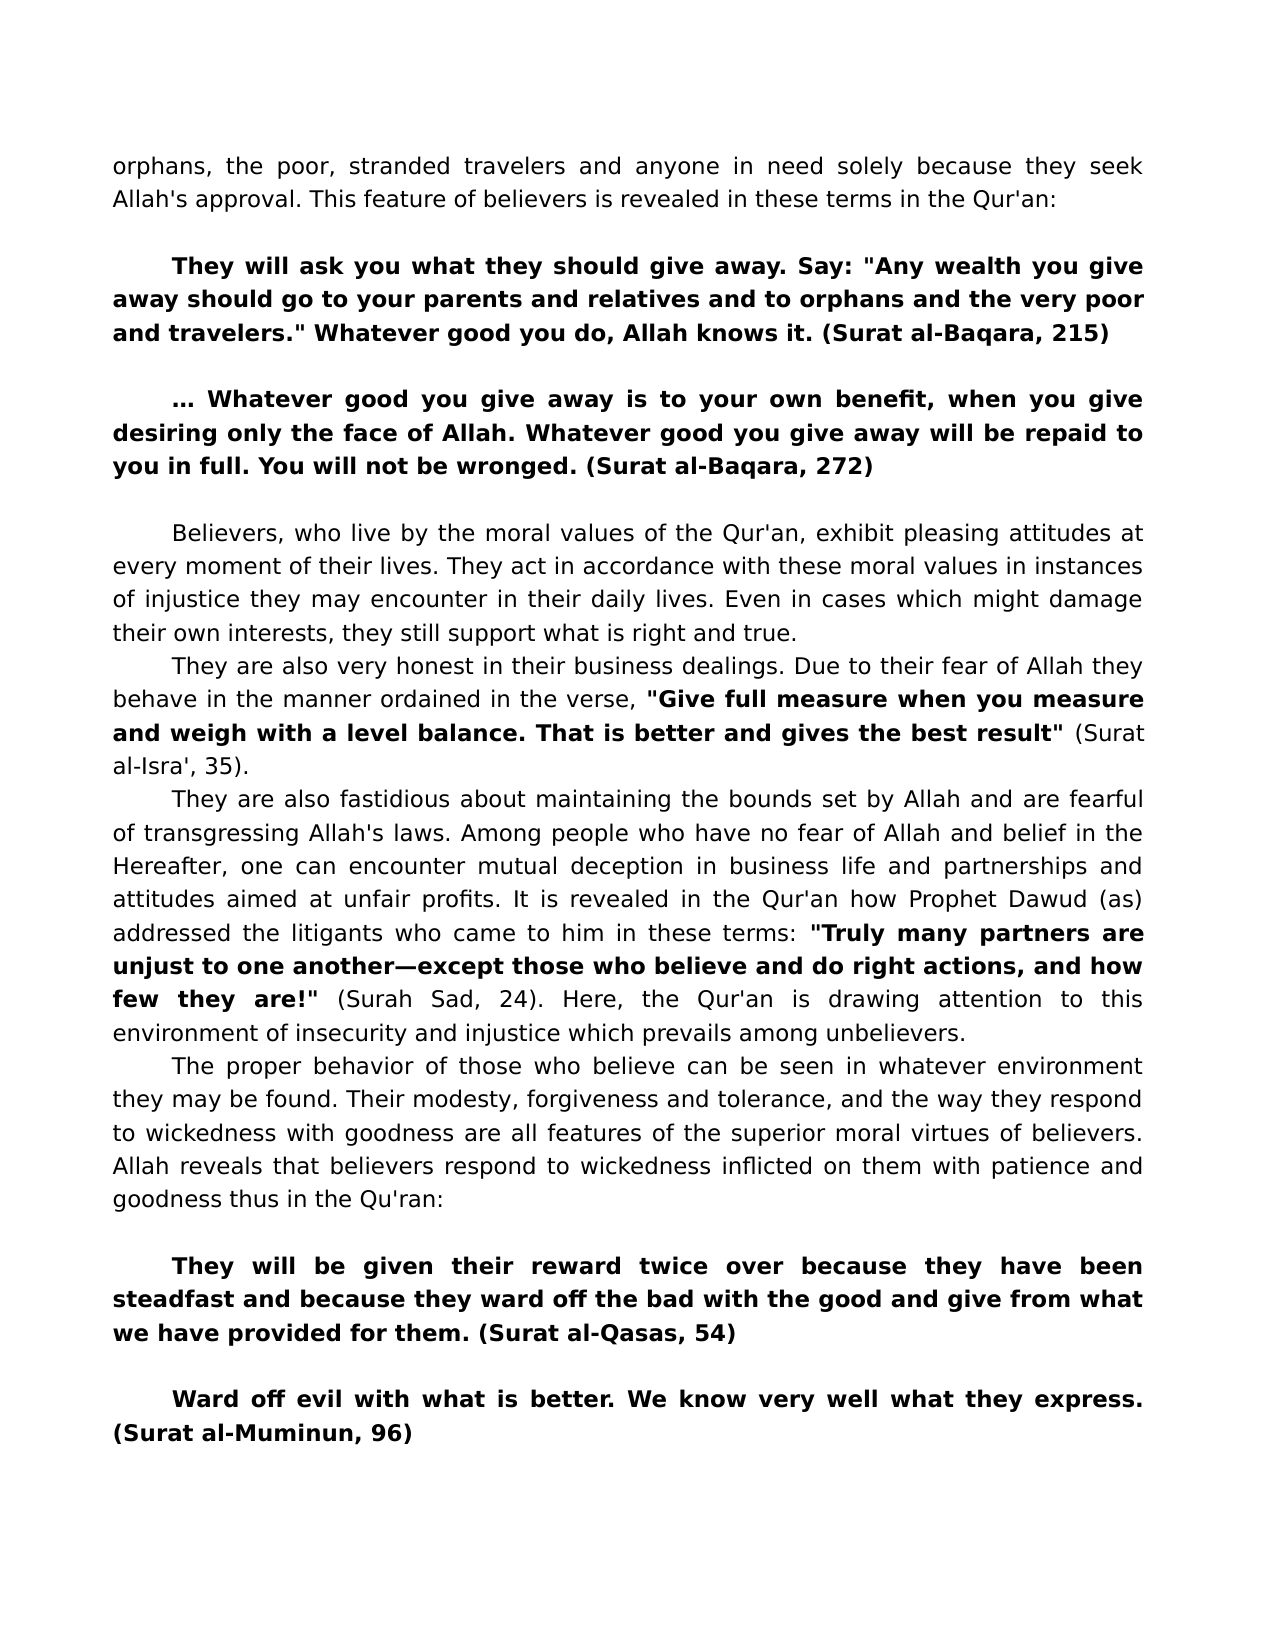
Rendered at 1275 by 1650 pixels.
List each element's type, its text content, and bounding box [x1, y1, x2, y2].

text The proper behavior of those who believe can be seen in whatever environment they may be found. Their modesty, forgiveness and tolerance, and the way they respond to wickedness with goodness are all features of the superior moral virtues of believers. Allah reveals that believers respond to wickedness inflicted on them with patience and goodness thus in the Qu'ran: [112, 1048, 1145, 1214]
text They will be given their reward twice over because they have been steadfast and because they ward off the bad with the good and give from what we have provided for them. (Surat al-Qasas, 54) [112, 1248, 1145, 1348]
text orphans, the poor, stranded travelers and anyone in need solely because they seek Allah's approval. This feature of believers is revealed in these terms in the Qur'an: [112, 148, 1145, 214]
text They are also fastidious about maintaining the bounds set by Allah and are fearful of transgressing Allah's laws. Among people who have no fear of Allah and belief in the Hereafter, one can encounter mutual deception in business life and partnerships and attitudes aimed at unfair profits. It is revealed in the Qur'an how Prophet Dawud (as) addressed the litigants who came to him in these terms: "Truly many partners are unjust to one another—except those who believe and do right actions, and how few they are!" (Surah Sad, 24). Here, the Qur'an is drawing attention to this environment of insecurity and injustice which prevails among unbelievers. [112, 781, 1145, 1048]
text They will ask you what they should give away. Say: "Any wealth you give away should go to your parents and relatives and to orphans and the very poor and travelers." Whatever good you do, Allah knows it. (Surat al-Baqara, 215) [112, 248, 1145, 348]
text Ward off evil with what is better. We know very well what they express. (Surat al-Muminun, 96) [112, 1381, 1145, 1448]
text They are also very honest in their business dealings. Due to their fear of Allah they behave in the manner ordained in the verse, "Give full measure when you measure and weigh with a level balance. That is better and gives the best result" (Surat al-Isra', 35). [112, 648, 1145, 781]
text Believers, who live by the moral values of the Qur'an, exhibit pleasing attitudes at every moment of their lives. They act in accordance with these moral values in instances of injustice they may encounter in their daily lives. Even in cases which might damage their own interests, they still support what is right and true. [112, 514, 1145, 648]
text … Whatever good you give away is to your own benefit, when you give desiring only the face of Allah. Whatever good you give away will be repaid to you in full. You will not be wronged. (Surat al-Baqara, 272) [112, 381, 1145, 481]
